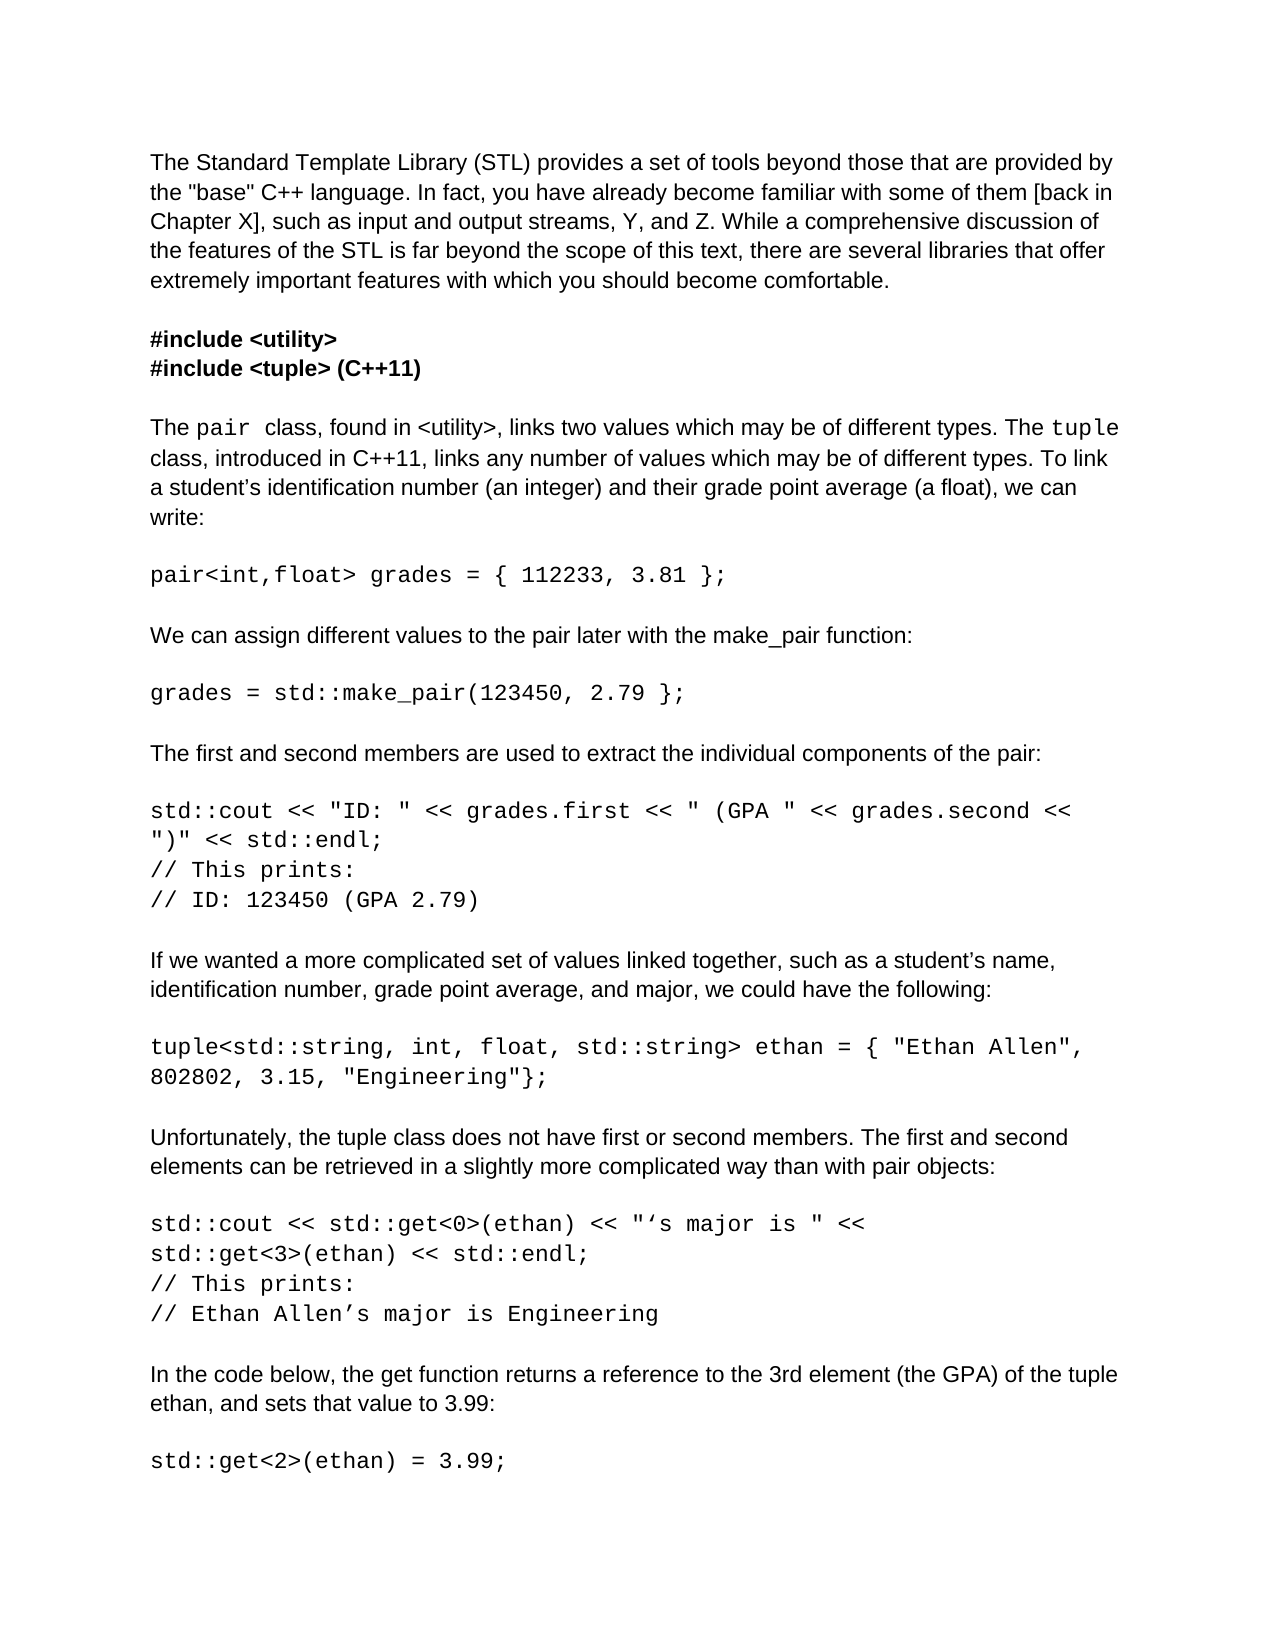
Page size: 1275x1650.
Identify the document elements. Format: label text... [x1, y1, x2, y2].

text // This prints: [150, 859, 1125, 884]
text // ID: 123450 (GPA 2.79) [150, 888, 1125, 914]
text // Ethan Allen’s major is Engineering [150, 1302, 1125, 1328]
text std::cout << "ID: " << grades.first << " (GPA " << grades.second << ")" << std::endl; [150, 799, 1125, 855]
text // This prints: [150, 1272, 1125, 1298]
text grades = std::make_pair(123450, 2.79 }; [150, 681, 1125, 707]
text If we wanted a more complicated set of values linked together, such as a student’s name, identification number, grade point average, and major, we could have the following: [150, 948, 1125, 1003]
text std::get<2>(ethan) = 3.99; [150, 1449, 1125, 1475]
text pair<int,float> grades = { 112233, 3.81 }; [150, 563, 1125, 589]
text #include <utility> [150, 326, 1125, 352]
text tuple<std::string, int, float, std::string> ethan = { "Ethan Allen", 802802, 3.15, "Engineering"}; [150, 1036, 1125, 1091]
text The pair class, found in <utility>, links two values which may be of different types. The tuple class, introduced in C++11, links any number of values which may be of different types. To link a student’s identification number (an integer) and their grade point average (a float), we can write: [150, 414, 1125, 530]
text In the code below, the get function returns a reference to the 3rd element (the GPA) of the tuple ethan, and sets that value to 3.99: [150, 1361, 1125, 1416]
text Unfortunately, the tuple class does not have first or second members. The first and second elements can be retrieved in a slightly more complicated way than with pair objects: [150, 1125, 1125, 1180]
text The Standard Template Library (STL) provides a set of tools beyond those that are provided by the "base" C++ language. In fact, you have already become familiar with some of them [back in Chapter X], such as input and output streams, Y, and Z. While a comprehensive discussion of the features of the STL is far beyond the scope of this text, there are several libraries that offer extremely important features with which you should become comfortable. [150, 150, 1125, 293]
text #include <tuple> (C++11) [150, 356, 1125, 381]
text We can assign different values to the pair later with the make_pair function: [150, 622, 1125, 648]
text The first and second members are used to extract the individual components of the pair: [150, 740, 1125, 766]
text std::cout << std::get<0>(ethan) << "‘s major is " << std::get<3>(ethan) << std::endl; [150, 1213, 1125, 1268]
